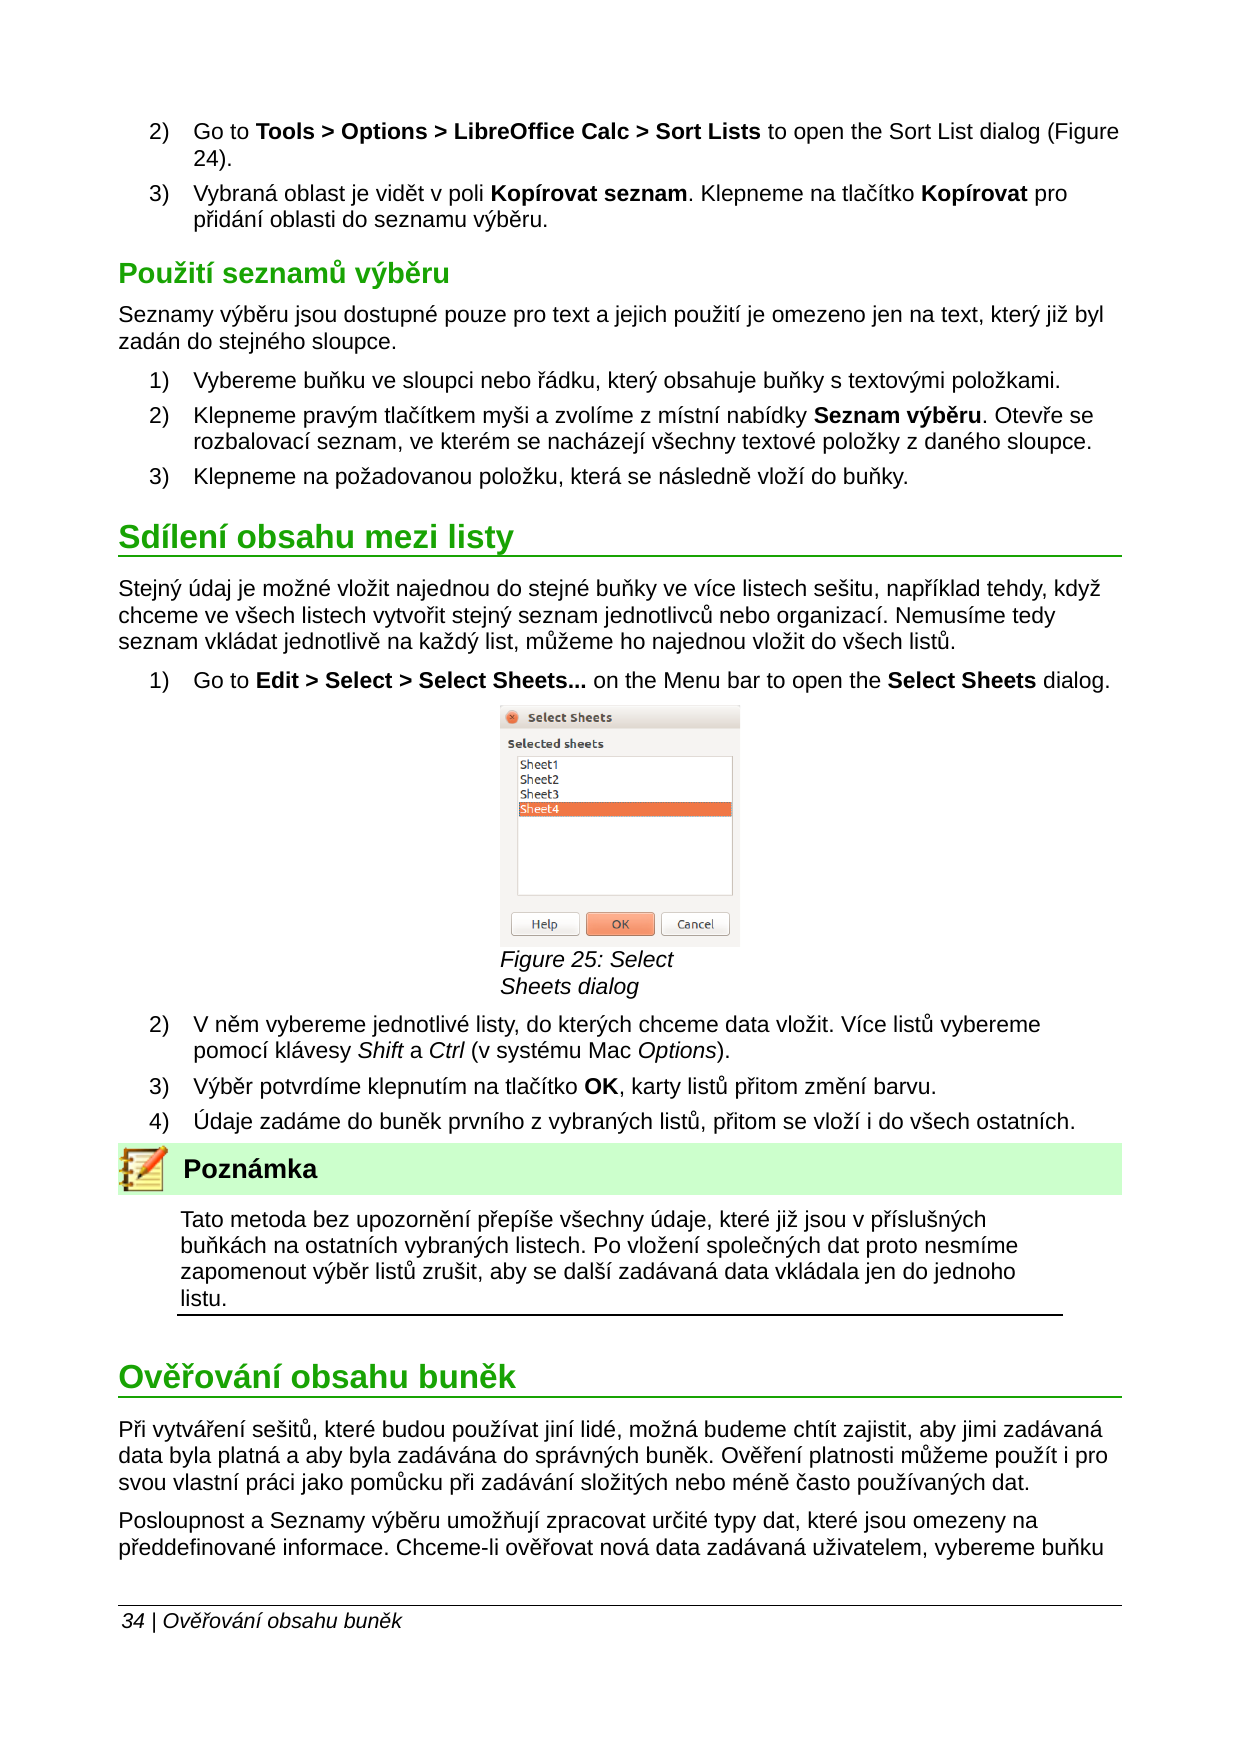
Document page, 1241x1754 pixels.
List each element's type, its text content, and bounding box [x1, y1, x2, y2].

text Tato metoda bez upozornění přepíše všechny údaje, které již jsou v příslušných buňkách na ostatních vybraných listech. Po vložení společných dat proto nesmíme zapomenout výběr listů zrušit, aby se další zadávaná data vkládala jen do jednoho listu. [177, 1203, 1063, 1314]
subtitle Poznámka [118, 1143, 1122, 1195]
list Klepneme na požadovanou položku, která se následně vloží do buňky. [169, 463, 1122, 490]
text Stejný údaj je možné vložit najednou do stejné buňky ve více listech sešitu, například tehdy, když chceme ve všech listech vytvořit stejný seznam jednotlivců nebo organizací. Nemusíme tedy seznam vkládat jednotlivě na každý list, můžeme ho najednou vložit do všech listů. [118, 575, 1122, 654]
list Go to Tools > Options > LibreOffice Calc > Sort Lists to open the Sort List dialog (Figure 24). [169, 118, 1122, 171]
text Figure 25: Select Sheets dialog [500, 947, 740, 999]
picture [500, 705, 741, 947]
list Údaje zadáme do buněk prvního z vybraných listů, přitom se vloží i do všech ostatních. [169, 1108, 1122, 1134]
subtitle Použití seznamů výběru [118, 256, 1122, 289]
picture [119, 1144, 170, 1195]
list Vybraná oblast je vidět v poli Kopírovat seznam. Klepneme na tlačítko Kopírovat pro přidání oblasti do seznamu výběru. [169, 180, 1122, 232]
subtitle Ověřování obsahu buněk [118, 1357, 1122, 1396]
text Seznamy výběru jsou dostupné pouze pro text a jejich použití je omezeno jen na text, který již byl zadán do stejného sloupce. [118, 301, 1122, 354]
list Klepneme pravým tlačítkem myši a zvolíme z místní nabídky Seznam výběru. Otevře se rozbalovací seznam, ve kterém se nacházejí všechny textové položky z daného sloupce. [169, 402, 1122, 454]
text Při vytváření sešitů, které budou používat jiní lidé, možná budeme chtít zajistit, aby jimi zadávaná data byla platná a aby byla zadávána do správných buněk. Ověření platnosti můžeme použít i pro svou vlastní práci jako pomůcku při zadávání složitých nebo méně často používaných dat. [118, 1416, 1122, 1495]
text Posloupnost a Seznamy výběru umožňují zpracovat určité typy dat, které jsou omezeny na předdefinované informace. Chceme-li ověřovat nová data zadávaná uživatelem, vybereme buňku [118, 1507, 1122, 1560]
list Vybereme buňku ve sloupci nebo řádku, který obsahuje buňky s textovými položkami. [169, 367, 1122, 393]
list Výběr potvrdíme klepnutím na tlačítko OK, karty listů přitom změní barvu. [169, 1073, 1122, 1099]
list V něm vybereme jednotlivé listy, do kterých chceme data vložit. Více listů vybereme pomocí klávesy Shift a Ctrl (v systému Mac Options). [169, 1011, 1122, 1064]
list Go to Edit > Select > Select Sheets... on the Menu bar to open the Select Sheets dialog. [169, 667, 1122, 693]
subtitle Sdílení obsahu mezi listy [118, 517, 1122, 555]
